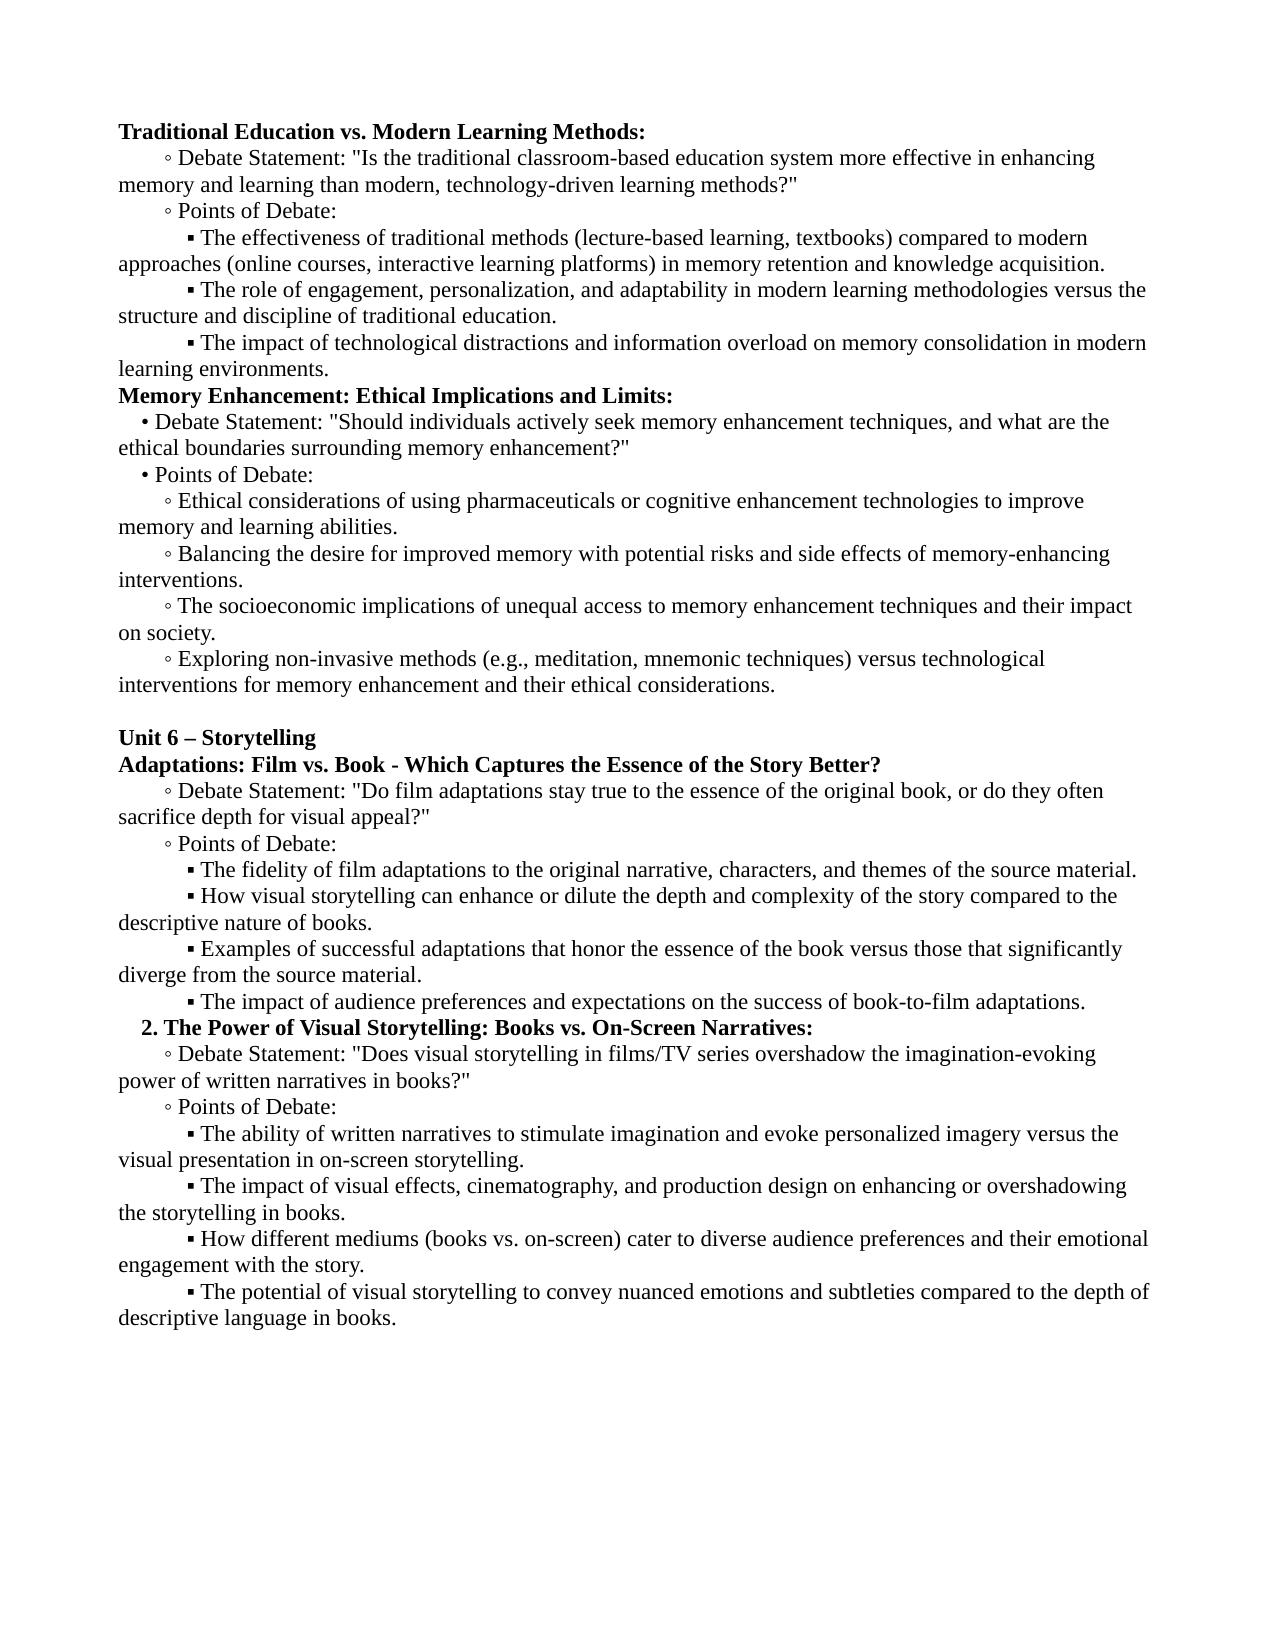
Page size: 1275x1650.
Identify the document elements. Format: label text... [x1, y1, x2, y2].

text • Points of Debate: [118, 461, 1157, 487]
text ▪ Examples of successful adaptations that honor the essence of the book versus those that significantly diverge from the source material. [118, 935, 1157, 988]
text Traditional Education vs. Modern Learning Methods: [118, 118, 1157, 144]
text ◦ Points of Debate: [118, 197, 1157, 223]
text ◦ Debate Statement: "Does visual storytelling in films/TV series overshadow the imagination-evoking power of written narratives in books?" [118, 1041, 1157, 1093]
text ◦ Balancing the desire for improved memory with potential risks and side effects of memory-enhancing interventions. [118, 540, 1157, 592]
text ▪ The fidelity of film adaptations to the original narrative, characters, and themes of the source material. [118, 856, 1157, 882]
text ◦ Points of Debate: [118, 830, 1157, 856]
text ▪ The role of engagement, personalization, and adaptability in modern learning methodologies versus the structure and discipline of traditional education. [118, 276, 1157, 329]
text ◦ The socioeconomic implications of unequal access to memory enhancement techniques and their impact on society. [118, 592, 1157, 645]
text Unit 6 – Storytelling [118, 724, 1157, 751]
text ▪ The impact of visual effects, cinematography, and production design on enhancing or overshadowing the storytelling in books. [118, 1172, 1157, 1225]
text ◦ Exploring non-invasive methods (e.g., meditation, mnemonic techniques) versus technological interventions for memory enhancement and their ethical considerations. [118, 645, 1157, 698]
text ▪ The impact of technological distractions and information overload on memory consolidation in modern learning environments. [118, 329, 1157, 382]
text Adaptations: Film vs. Book - Which Captures the Essence of the Story Better? [118, 751, 1157, 777]
text ◦ Ethical considerations of using pharmaceuticals or cognitive enhancement technologies to improve memory and learning abilities. [118, 487, 1157, 540]
text ▪ The impact of audience preferences and expectations on the success of book-to-film adaptations. [118, 988, 1157, 1014]
text ◦ Debate Statement: "Do film adaptations stay true to the essence of the original book, or do they often sacrifice depth for visual appeal?" [118, 777, 1157, 830]
text ▪ The ability of written narratives to stimulate imagination and evoke personalized imagery versus the visual presentation in on-screen storytelling. [118, 1119, 1157, 1172]
text • Debate Statement: "Should individuals actively seek memory enhancement techniques, and what are the ethical boundaries surrounding memory enhancement?" [118, 408, 1157, 461]
text ▪ How visual storytelling can enhance or dilute the depth and complexity of the story compared to the descriptive nature of books. [118, 882, 1157, 935]
text 2. The Power of Visual Storytelling: Books vs. On-Screen Narratives: [118, 1014, 1157, 1041]
text ◦ Points of Debate: [118, 1093, 1157, 1119]
text Memory Enhancement: Ethical Implications and Limits: [118, 382, 1157, 408]
text ▪ The potential of visual storytelling to convey nuanced emotions and subtleties compared to the depth of descriptive language in books. [118, 1278, 1157, 1330]
text ◦ Debate Statement: "Is the traditional classroom-based education system more effective in enhancing memory and learning than modern, technology-driven learning methods?" [118, 144, 1157, 197]
text ▪ The effectiveness of traditional methods (lecture-based learning, textbooks) compared to modern approaches (online courses, interactive learning platforms) in memory retention and knowledge acquisition. [118, 223, 1157, 276]
text ▪ How different mediums (books vs. on-screen) cater to diverse audience preferences and their emotional engagement with the story. [118, 1225, 1157, 1278]
